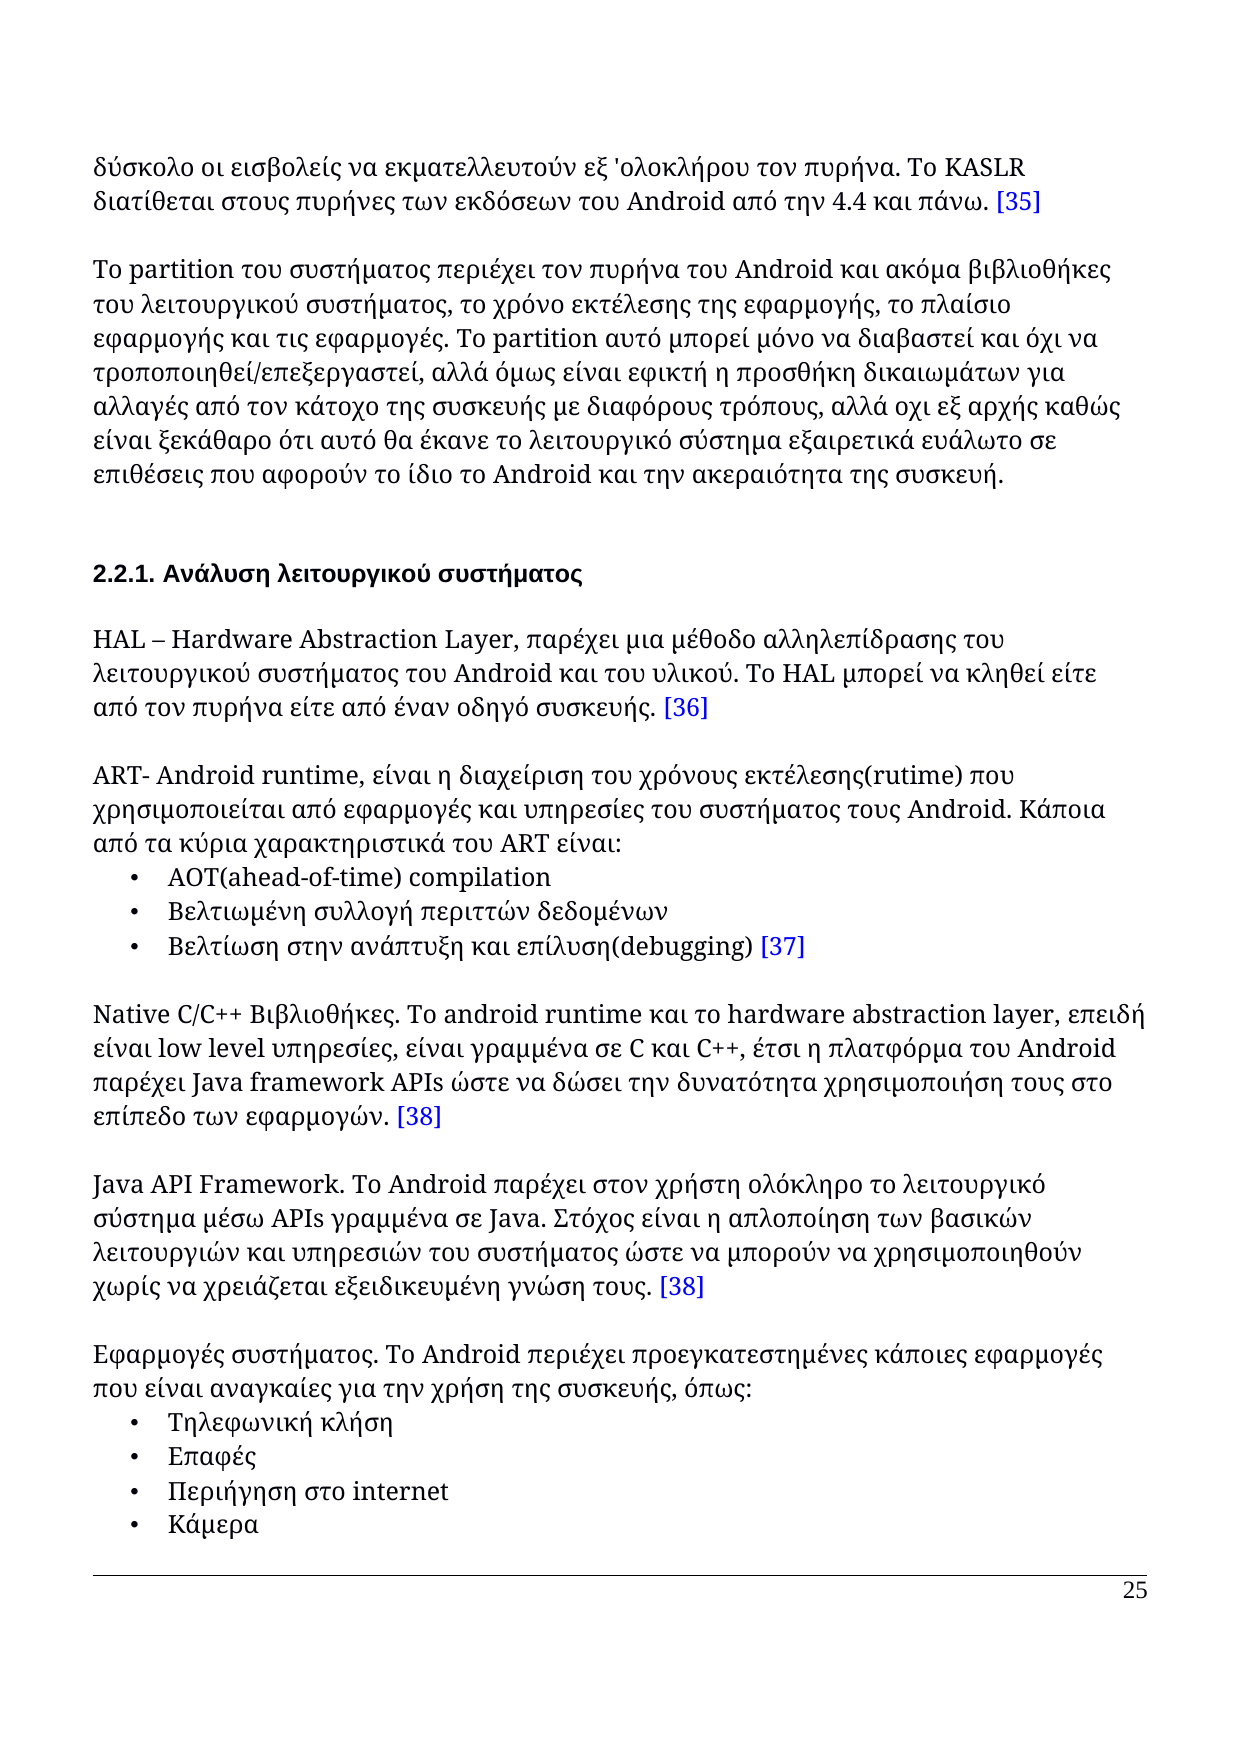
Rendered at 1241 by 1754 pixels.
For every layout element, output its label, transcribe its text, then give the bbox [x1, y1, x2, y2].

text Το partition του συστήματος περιέχει τον πυρήνα του Android και ακόμα βιβλιοθήκες του λειτουργικού συστήματος, το χρόνο εκτέλεσης της εφαρμογής, το πλαίσιο εφαρμογής και τις εφαρμογές. Το partition αυτό μπορεί μόνο να διαβαστεί και όχι να τροποποιηθεί/επεξεργαστεί, αλλά όμως είναι εφικτή η προσθήκη δικαιωμάτων για αλλαγές από τον κάτοχο της συσκευής με διαφόρους τρόπους, αλλά οχι εξ αρχής καθώς είναι ξεκάθαρο ότι αυτό θα έκανε το λειτουργικό σύστημα εξαιρετικά ευάλωτο σε επιθέσεις που αφορούν το ίδιο το Android και την ακεραιότητα της συσκευή. [93, 252, 1147, 491]
list Κάμερα [130, 1507, 1147, 1541]
list Επαφές [130, 1439, 1147, 1473]
list Βελτιωμένη συλλογή περιττών δεδομένων [130, 894, 1147, 928]
text Native C/C++ Βιβλιοθήκες. Το android runtime και το hardware abstraction layer, επειδή είναι low level υπηρεσίες, είναι γραμμένα σε C και C++, έτσι η πλατφόρμα του Android παρέχει Java framework APIs ώστε να δώσει την δυνατότητα χρησιμοποιήση τους στο επίπεδο των εφαρμογών. [38] [93, 996, 1147, 1132]
text Java API Framework. Το Android παρέχει στον χρήστη ολόκληρο το λειτουργικό σύστημα μέσω APIs γραμμένα σε Java. Στόχος είναι η απλοποίηση των βασικών λειτουργιών και υπηρεσιών του συστήματος ώστε να μπορούν να χρησιμοποιηθούν χωρίς να χρειάζεται εξειδικευμένη γνώση τους. [38] [93, 1167, 1147, 1303]
text 2.2.1. Ανάλυση λειτουργικού συστήματος [93, 559, 1147, 587]
list Τηλεφωνική κλήση [130, 1405, 1147, 1439]
text δύσκολο οι εισβολείς να εκματελλευτούν εξ 'ολοκλήρου τον πυρήνα. Το KASLR διατίθεται στους πυρήνες των εκδόσεων του Android από την 4.4 και πάνω. [35] [93, 150, 1147, 218]
list Βελτίωση στην ανάπτυξη και επίλυση(debugging) [37] [130, 928, 1147, 962]
text Εφαρμογές συστήματος. Το Android περιέχει προεγκατεστημένες κάποιες εφαρμογές που είναι αναγκαίες για την χρήση της συσκευής, όπως: [93, 1337, 1147, 1405]
list AOT(ahead-of-time) compilation [130, 860, 1147, 894]
text ART- Android runtime, είναι η διαχείριση του χρόνους εκτέλεσης(rutime) που χρησιμοποιείται από εφαρμογές και υπηρεσίες του συστήματος τους Android. Κάποια από τα κύρια χαρακτηριστικά του ART είναι: [93, 758, 1147, 860]
list Περιήγηση στο internet [130, 1473, 1147, 1507]
text HAL – Hardware Abstraction Layer, παρέχει μια μέθοδο αλληλεπίδρασης του λειτουργικού συστήματος του Android και του υλικού. Το HAL μπορεί να κληθεί είτε από τον πυρήνα είτε από έναν οδηγό συσκευής. [36] [93, 622, 1147, 724]
